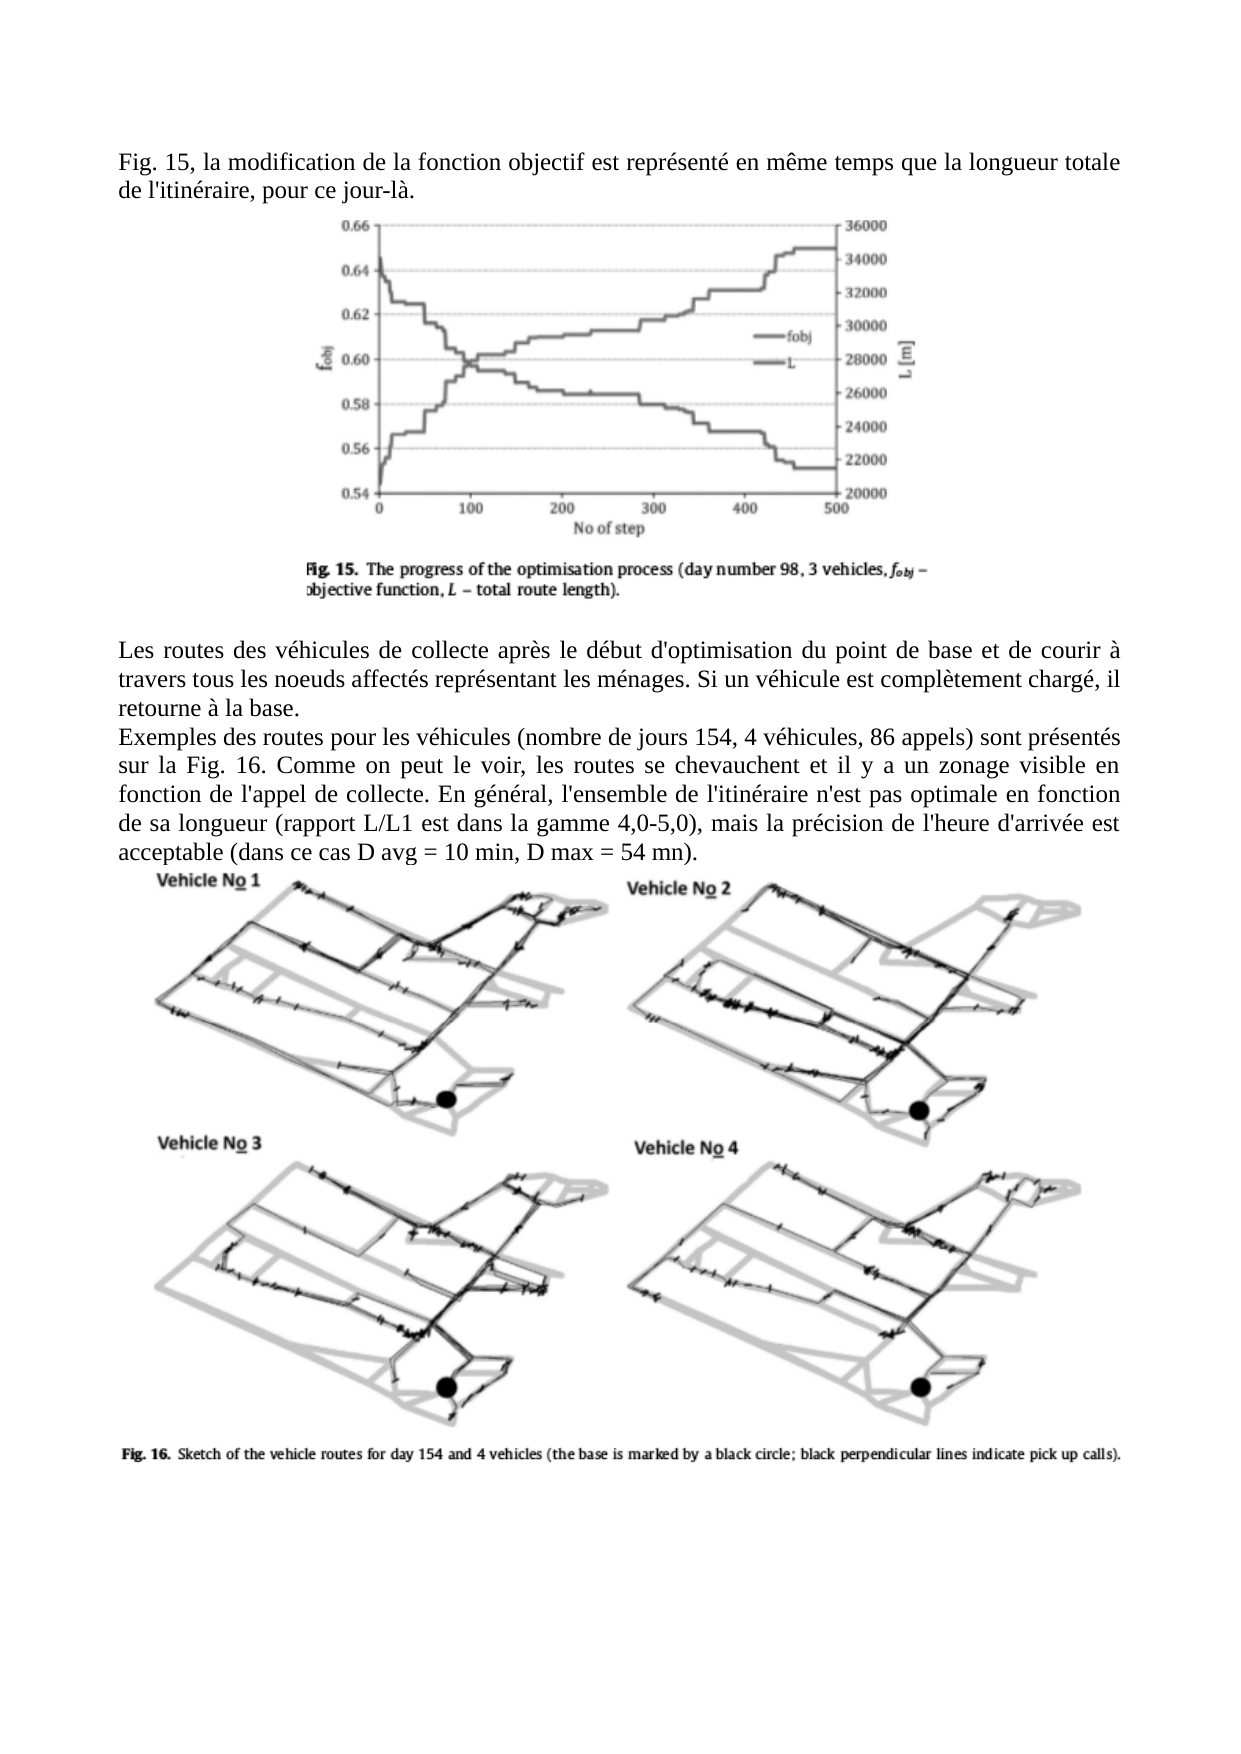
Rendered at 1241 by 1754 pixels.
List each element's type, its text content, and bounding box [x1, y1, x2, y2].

text Exemples des routes pour les véhicules (nombre de jours 154, 4 véhicules, 86 appels) sont présentés sur la Fig. 16. Comme on peut le voir, les routes se chevauchent et il y a un zonage visible en fonction de l'appel de collecte. En général, l'ensemble de l'itinéraire n'est pas optimale en fonction de sa longueur (rapport L/L1 est dans la gamme 4,0-5,0), mais la précision de l'heure d'arrivée est acceptable (dans ce cas D avg = 10 min, D max = 54 mn). [118, 722, 1122, 865]
picture [306, 220, 934, 602]
picture [118, 865, 1123, 1469]
text Fig. 15, la modification de la fonction objectif est représenté en même temps que la longueur totale de l'itinéraire, pour ce jour-là. [118, 147, 1122, 204]
text Les routes des véhicules de collecte après le début d'optimisation du point de base et de courir à travers tous les noeuds affectés représentant les ménages. Si un véhicule est complètement chargé, il retourne à la base. [118, 636, 1122, 722]
